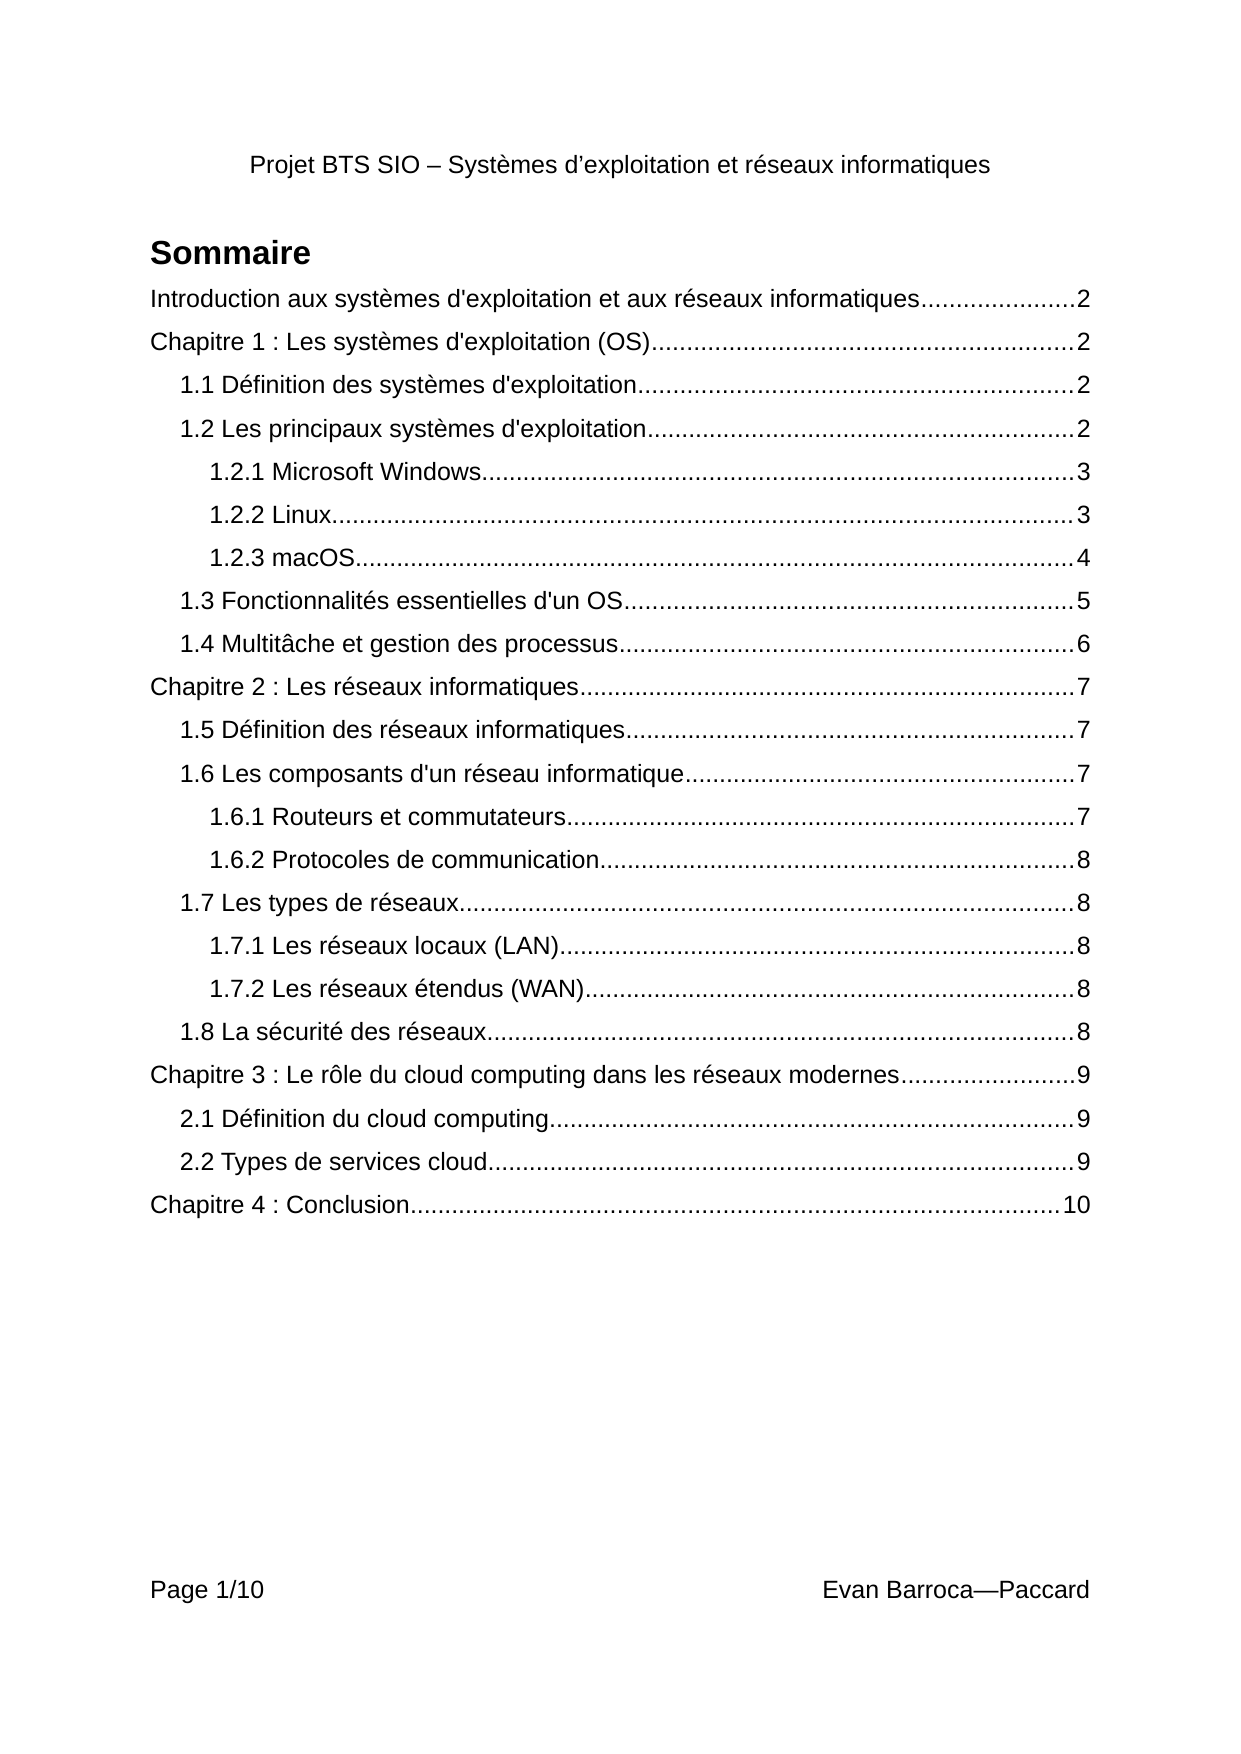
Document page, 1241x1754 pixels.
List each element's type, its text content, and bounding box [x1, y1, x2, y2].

text 1.2.2 Linux 3 [209, 500, 1091, 528]
text 1.3 Fonctionnalités essentielles d'un OS 5 [179, 586, 1091, 615]
subtitle Sommaire [150, 233, 1091, 272]
text 1.8 La sécurité des réseaux 8 [179, 1017, 1091, 1046]
text Chapitre 3 : Le rôle du cloud computing dans les réseaux modernes 9 [150, 1060, 1091, 1089]
text 1.6 Les composants d'un réseau informatique 7 [179, 758, 1091, 787]
text 1.7 Les types de réseaux 8 [179, 888, 1091, 917]
text 1.6.2 Protocoles de communication 8 [209, 845, 1091, 873]
text 1.4 Multitâche et gestion des processus 6 [179, 629, 1091, 658]
text 1.5 Définition des réseaux informatiques 7 [179, 715, 1091, 744]
text 2.2 Types de services cloud 9 [179, 1147, 1091, 1175]
text 1.7.1 Les réseaux locaux (LAN) 8 [209, 931, 1091, 960]
text Introduction aux systèmes d'exploitation et aux réseaux informatiques 2 [150, 284, 1091, 313]
text 1.2.1 Microsoft Windows 3 [209, 457, 1091, 485]
text 1.6.1 Routeurs et commutateurs 7 [209, 802, 1091, 830]
text 2.1 Définition du cloud computing 9 [179, 1103, 1091, 1132]
text 1.7.2 Les réseaux étendus (WAN) 8 [209, 974, 1091, 1003]
text 1.2.3 macOS 4 [209, 543, 1091, 572]
text Chapitre 4 : Conclusion 10 [150, 1190, 1091, 1218]
text 1.2 Les principaux systèmes d'exploitation 2 [179, 413, 1091, 442]
text Chapitre 2 : Les réseaux informatiques 7 [150, 672, 1091, 701]
text Chapitre 1 : Les systèmes d'exploitation (OS) 2 [150, 327, 1091, 356]
text 1.1 Définition des systèmes d'exploitation 2 [179, 370, 1091, 399]
